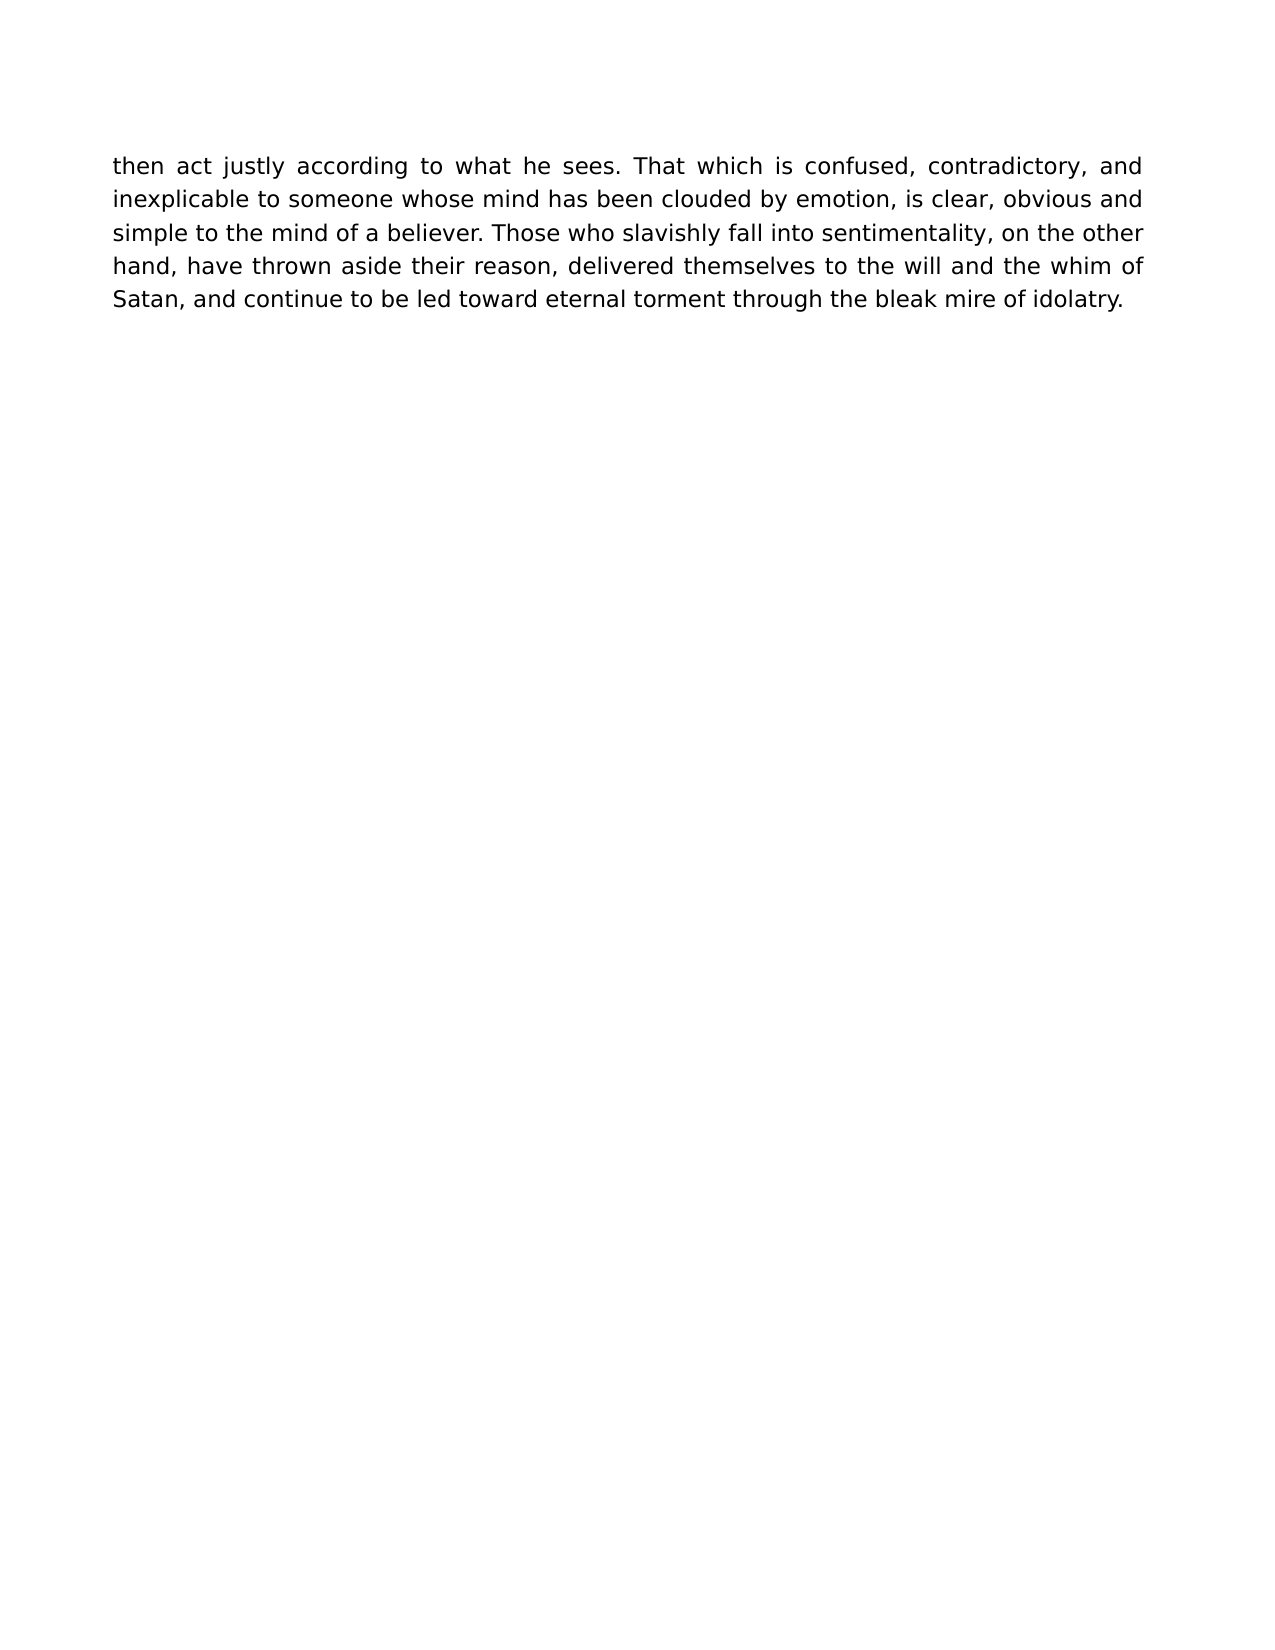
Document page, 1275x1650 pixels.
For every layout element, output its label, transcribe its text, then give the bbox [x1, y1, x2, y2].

text then act justly according to what he sees. That which is confused, contradictory, and inexplicable to someone whose mind has been clouded by emotion, is clear, obvious and simple to the mind of a believer. Those who slavishly fall into sentimentality, on the other hand, have thrown aside their reason, delivered themselves to the will and the whim of Satan, and continue to be led toward eternal torment through the bleak mire of idolatry. [112, 148, 1145, 314]
